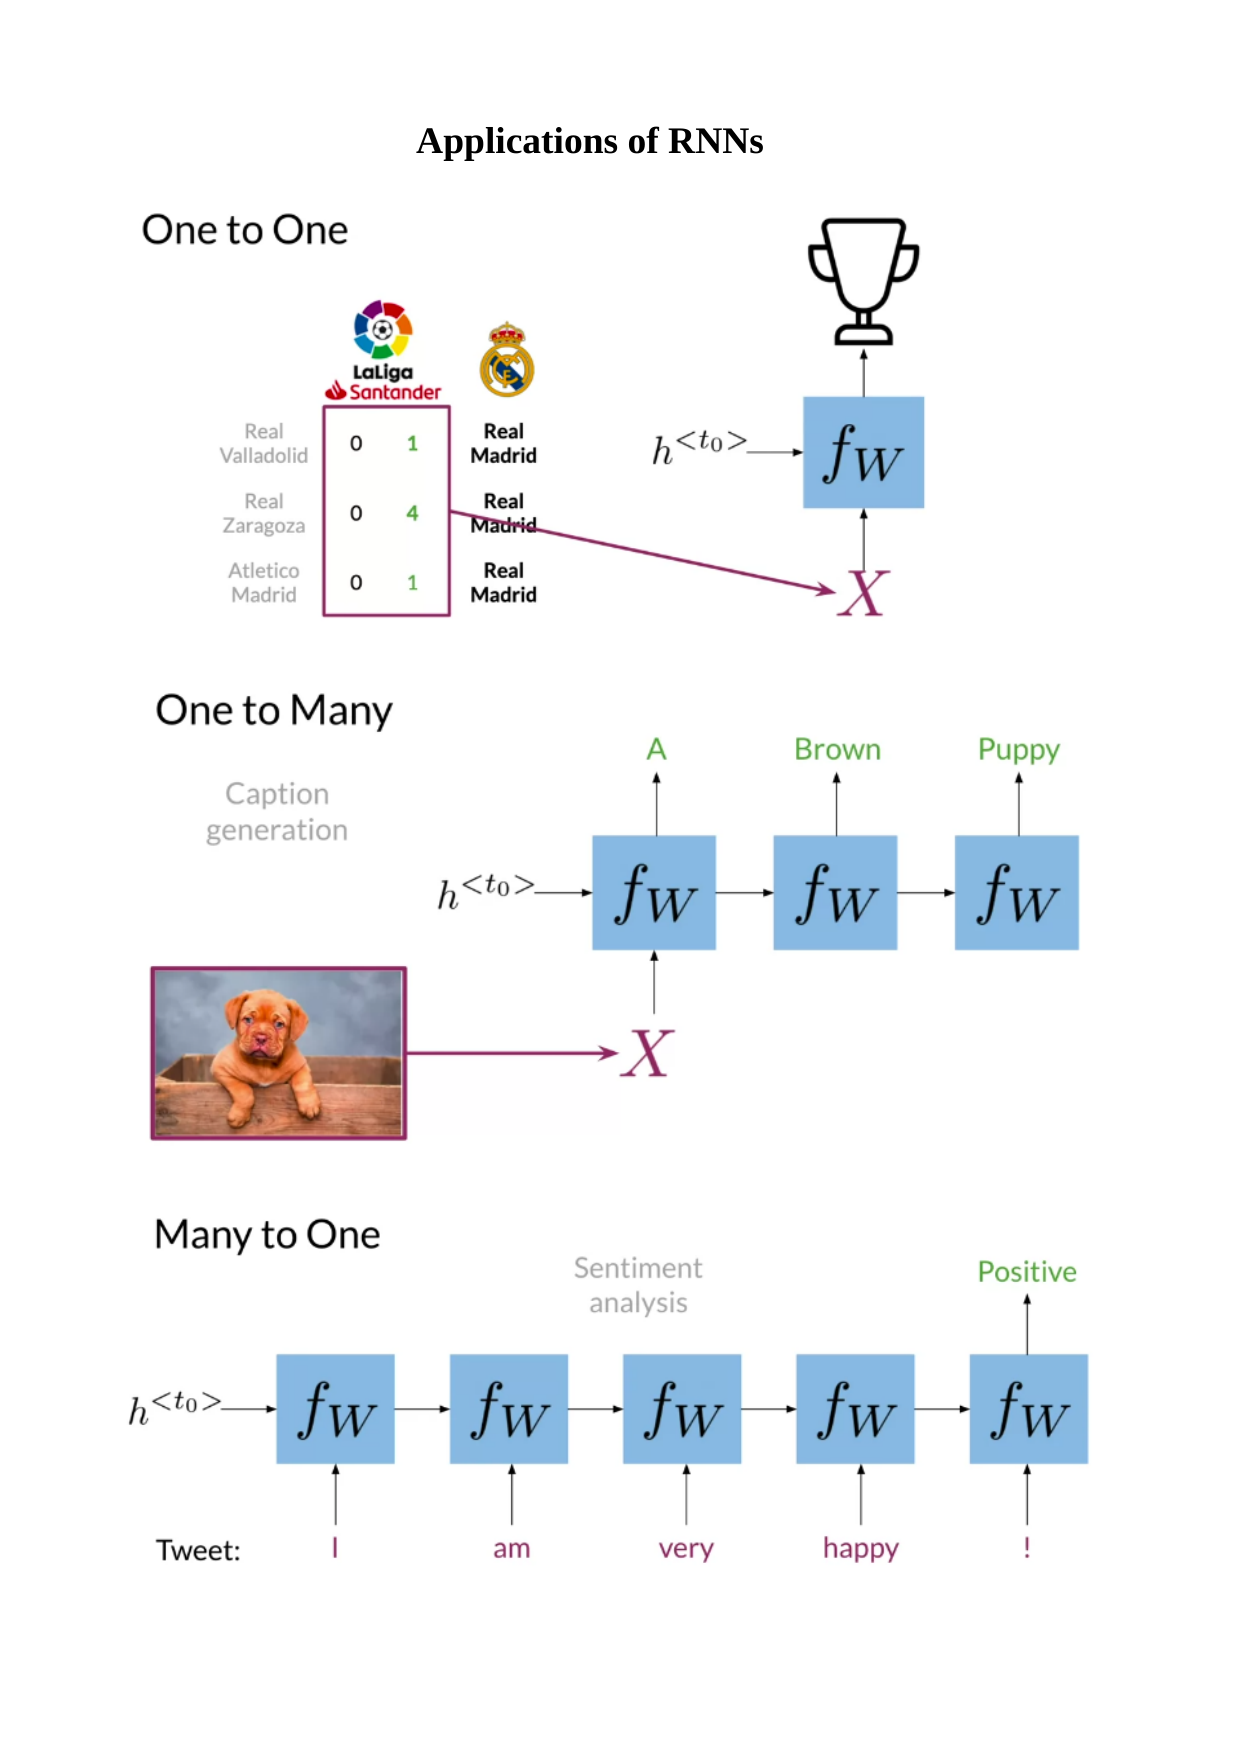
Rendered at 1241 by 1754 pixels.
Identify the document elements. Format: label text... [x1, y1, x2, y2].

picture [118, 687, 1123, 1149]
picture [118, 1206, 1123, 1587]
picture [118, 202, 1123, 631]
subtitle Applications of RNNs [118, 118, 1122, 161]
